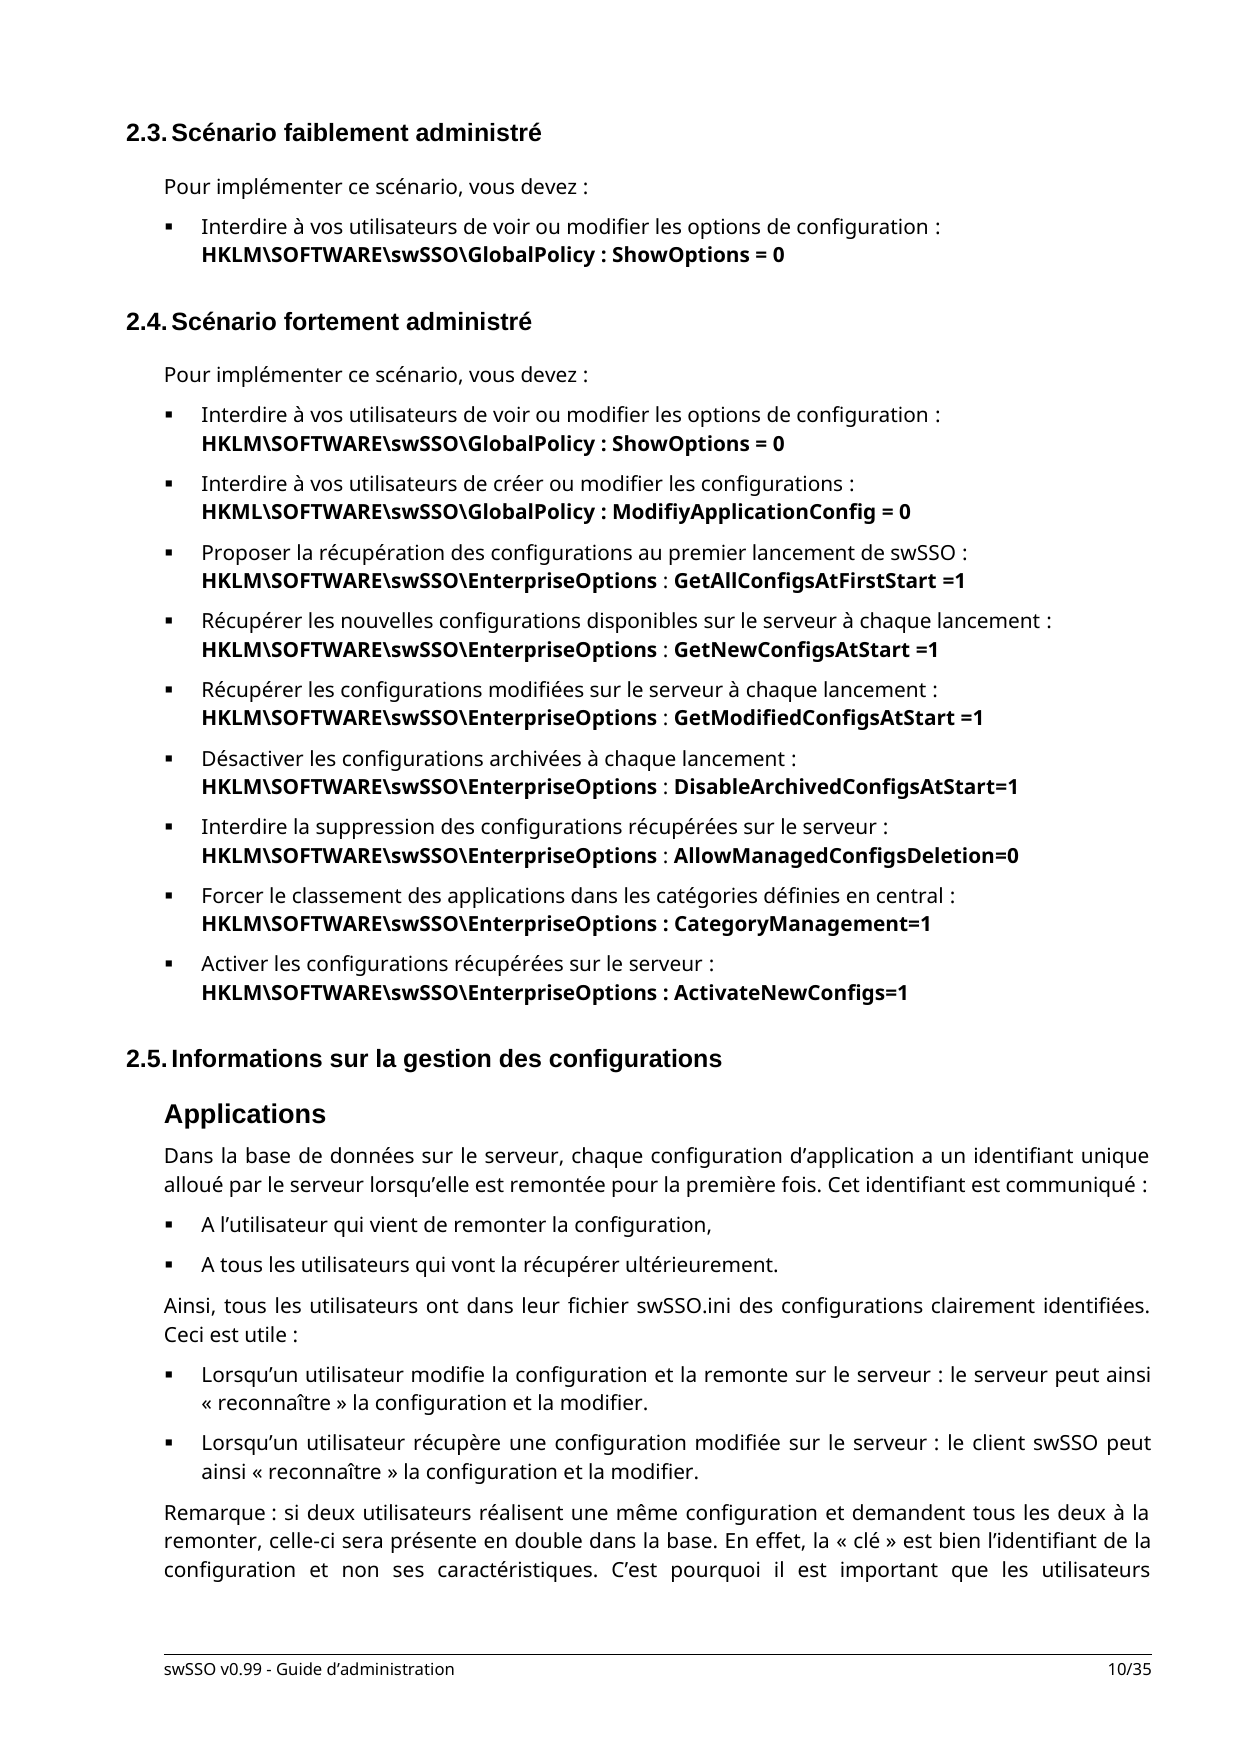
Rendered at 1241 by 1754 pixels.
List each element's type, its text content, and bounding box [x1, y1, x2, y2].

list Récupérer les nouvelles configurations disponibles sur le serveur à chaque lancement : [164, 606, 1152, 635]
text Dans la base de données sur le serveur, chaque configuration d’application a un identifiant unique alloué par le serveur lorsqu’elle est remontée pour la première fois. Cet identifiant est communiqué : [164, 1141, 1152, 1198]
list Interdire à vos utilisateurs de voir ou modifier les options de configuration : [164, 400, 1152, 429]
text HKLM\SOFTWARE\swSSO\EnterpriseOptions : CategoryManagement=1 [201, 909, 1152, 938]
text Pour implémenter ce scénario, vous devez : [164, 172, 1152, 200]
list Proposer la récupération des configurations au premier lancement de swSSO : [164, 538, 1152, 566]
list Récupérer les configurations modifiées sur le serveur à chaque lancement : [164, 675, 1152, 703]
list Interdire la suppression des configurations récupérées sur le serveur : [164, 812, 1152, 841]
text HKLM\SOFTWARE\swSSO\EnterpriseOptions : DisableArchivedConfigsAtStart=1 [201, 772, 1152, 801]
list A l’utilisateur qui vient de remonter la configuration, [164, 1210, 1152, 1238]
subtitle Scénario faiblement administré [126, 118, 1152, 147]
text Remarque : si deux utilisateurs réalisent une même configuration et demandent tous les deux à la remonter, celle-ci sera présente en double dans la base. En effet, la « clé » est bien l’identifiant de la configuration et non ses caractéristiques. C’est pourquoi il est important que les utilisateurs [164, 1498, 1152, 1583]
text Pour implémenter ce scénario, vous devez : [164, 360, 1152, 389]
list Interdire à vos utilisateurs de créer ou modifier les configurations : [164, 469, 1152, 497]
list Désactiver les configurations archivées à chaque lancement : [164, 744, 1152, 772]
subtitle Applications [164, 1098, 1152, 1129]
text HKLM\SOFTWARE\swSSO\EnterpriseOptions : GetNewConfigsAtStart =1 [201, 635, 1152, 663]
list Activer les configurations récupérées sur le serveur : [164, 949, 1152, 978]
list Forcer le classement des applications dans les catégories définies en central : [164, 881, 1152, 909]
list Lorsqu’un utilisateur modifie la configuration et la remonte sur le serveur : le serveur peut ainsi « reconnaître » la configuration et la modifier. [164, 1360, 1152, 1417]
list Interdire à vos utilisateurs de voir ou modifier les options de configuration : [164, 212, 1152, 241]
list Lorsqu’un utilisateur récupère une configuration modifiée sur le serveur : le client swSSO peut ainsi « reconnaître » la configuration et la modifier. [164, 1428, 1152, 1485]
text HKLM\SOFTWARE\swSSO\EnterpriseOptions : AllowManagedConfigsDeletion=0 [201, 841, 1152, 869]
text HKLM\SOFTWARE\swSSO\EnterpriseOptions : ActivateNewConfigs=1 [201, 978, 1152, 1006]
subtitle Scénario fortement administré [126, 306, 1152, 335]
list A tous les utilisateurs qui vont la récupérer ultérieurement. [164, 1250, 1152, 1279]
text HKML\SOFTWARE\swSSO\GlobalPolicy : ModifiyApplicationConfig = 0 [201, 497, 1152, 526]
text HKLM\SOFTWARE\swSSO\EnterpriseOptions : GetModifiedConfigsAtStart =1 [201, 703, 1152, 732]
text HKLM\SOFTWARE\swSSO\GlobalPolicy : ShowOptions = 0 [201, 241, 1152, 269]
text HKLM\SOFTWARE\swSSO\EnterpriseOptions : GetAllConfigsAtFirstStart =1 [201, 566, 1152, 594]
text HKLM\SOFTWARE\swSSO\GlobalPolicy : ShowOptions = 0 [201, 429, 1152, 457]
subtitle Informations sur la gestion des configurations [126, 1044, 1152, 1073]
text Ainsi, tous les utilisateurs ont dans leur fichier swSSO.ini des configurations clairement identifiées. Ceci est utile : [164, 1291, 1152, 1348]
